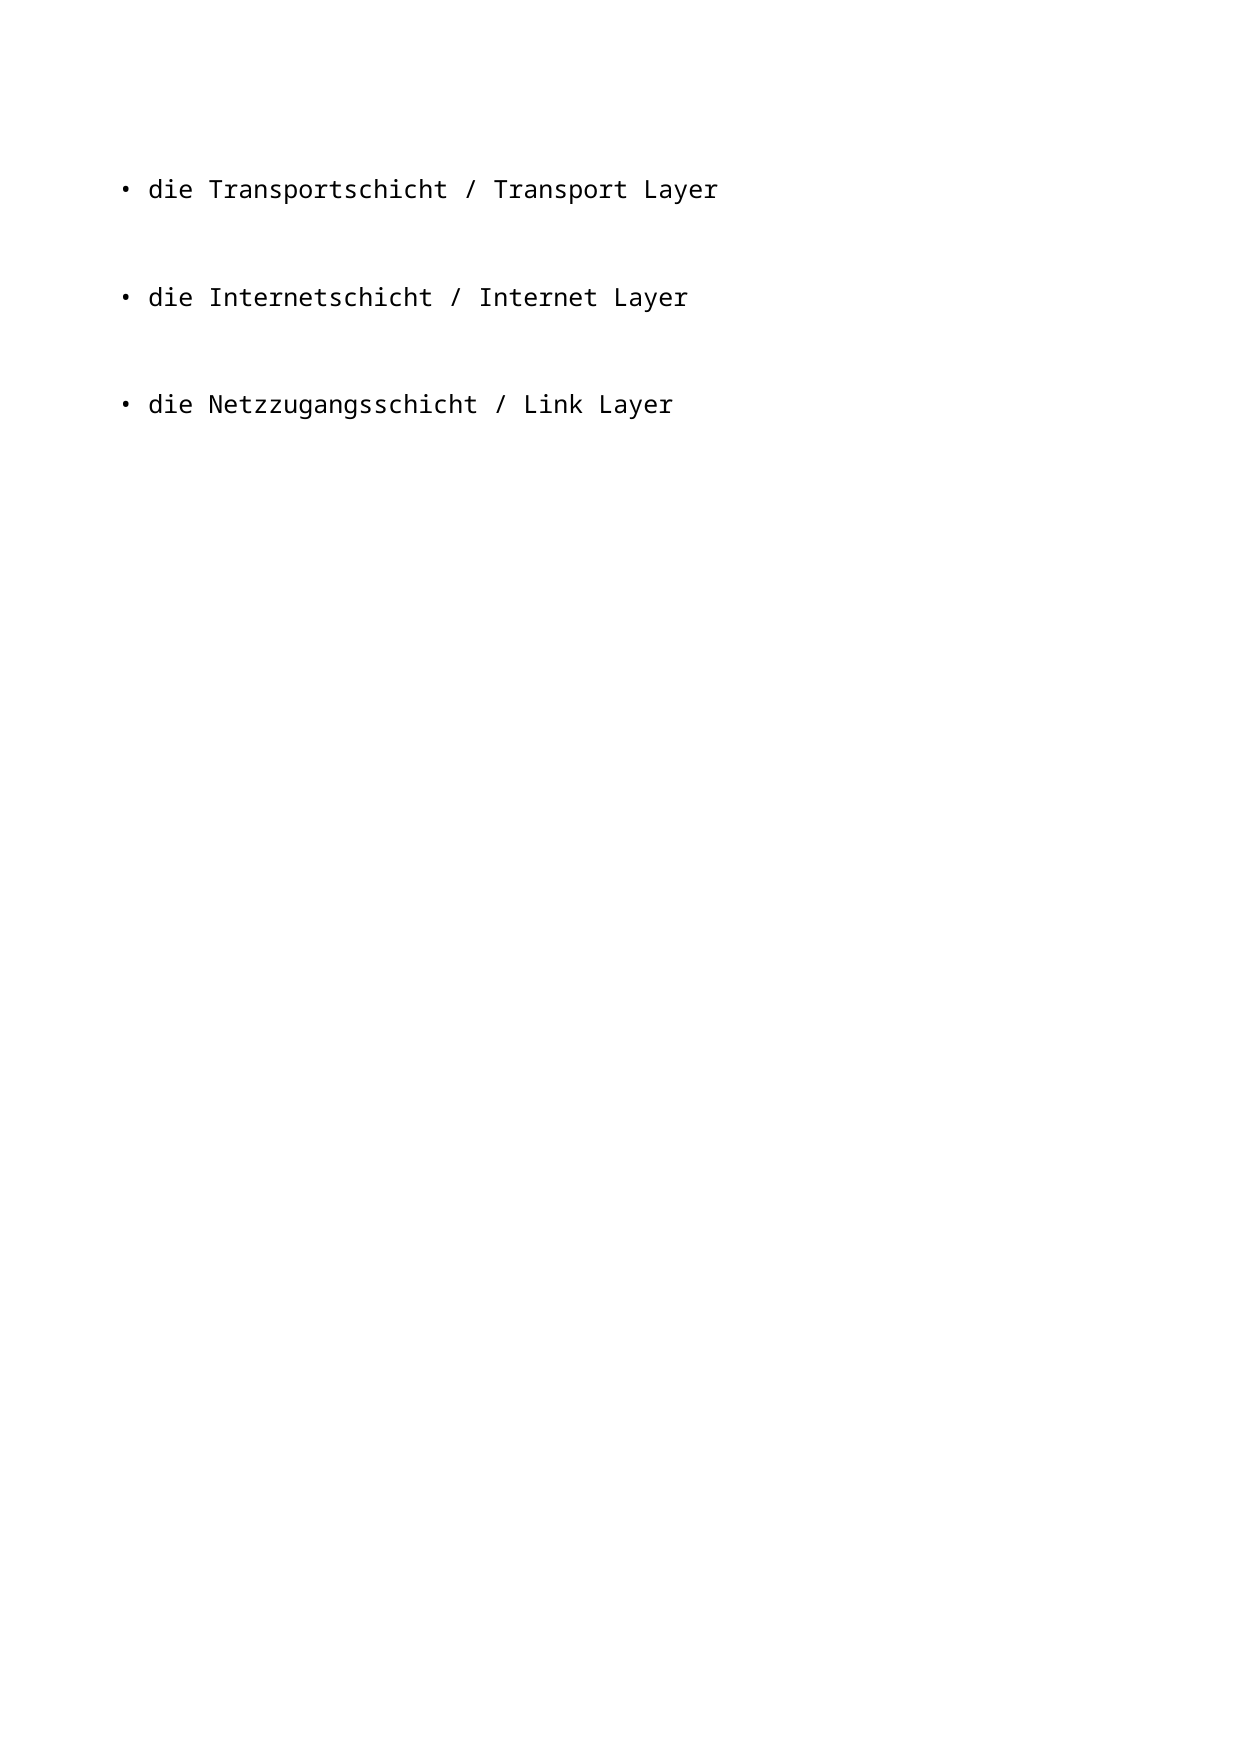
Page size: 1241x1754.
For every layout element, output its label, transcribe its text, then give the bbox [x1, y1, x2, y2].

text • die Internetschicht / Internet Layer [118, 279, 1122, 313]
text • die Netzzugangsschicht / Link Layer [118, 387, 1122, 421]
text • die Transportschicht / Transport Layer [118, 172, 1122, 206]
